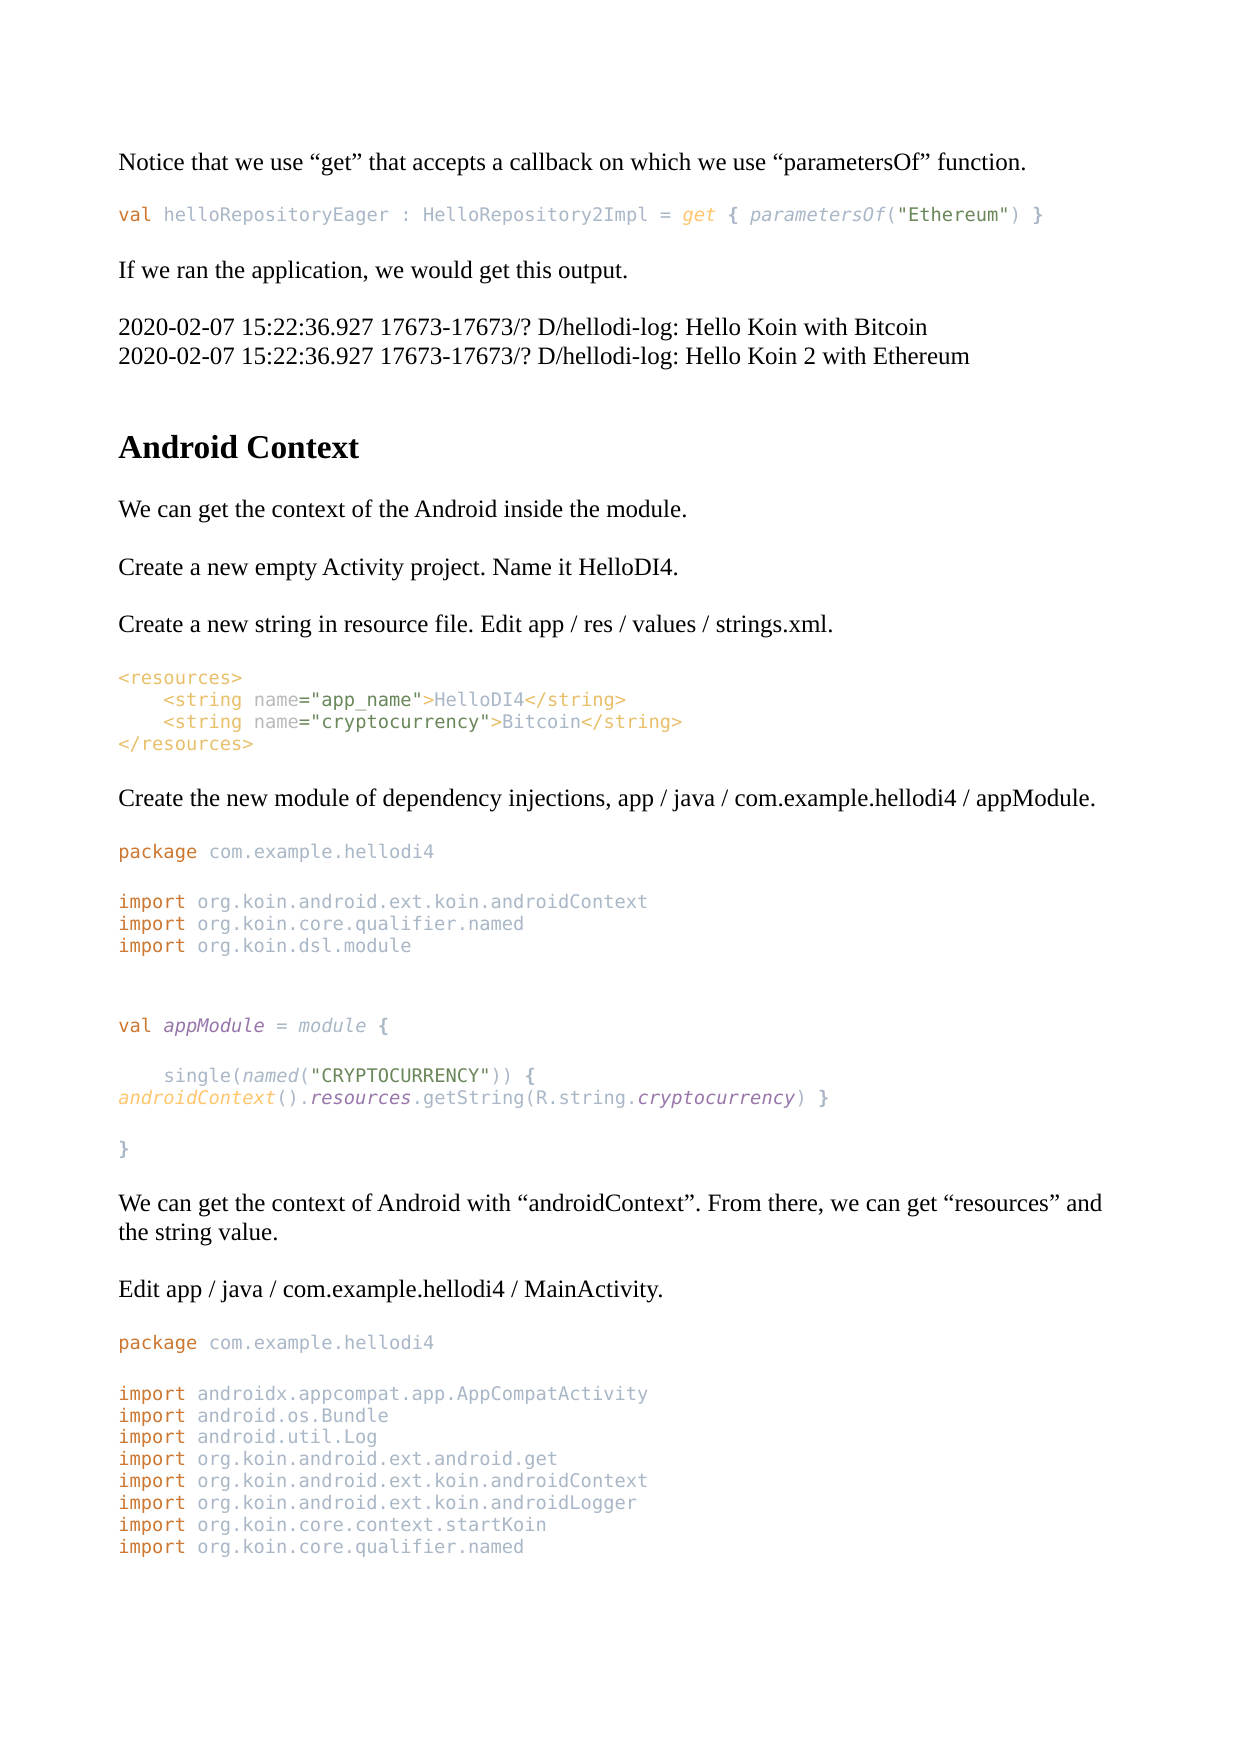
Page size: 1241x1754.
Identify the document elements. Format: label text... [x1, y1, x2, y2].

text package com.example.hellodi4 import org.koin.android.ext.koin.androidContext import org.koin.core.qualifier.named import org.koin.dsl.module val appModule = module { single(named("CRYPTOCURRENCY")) { androidContext().resources.getString(R.string.cryptocurrency) } } [118, 841, 1122, 1159]
text Create a new empty Activity project. Name it HelloDI4. [118, 552, 1122, 581]
text Edit app / java / com.example.hellodi4 / MainActivity. [118, 1274, 1122, 1303]
text package com.example.hellodi4 import androidx.appcompat.app.AppCompatActivity import android.os.Bundle import android.util.Log import org.koin.android.ext.android.get import org.koin.android.ext.koin.androidContext import org.koin.android.ext.koin.androidLogger import org.koin.core.context.startKoin import org.koin.core.qualifier.named [118, 1332, 1122, 1615]
text Create a new string in resource file. Edit app / res / values / strings.xml. [118, 609, 1122, 638]
text If we ran the application, we would get this output. [118, 255, 1122, 284]
text Create the new module of dependency injections, app / java / com.example.hellodi4 / appModule. [118, 783, 1122, 812]
text Android Context [118, 427, 1122, 466]
text We can get the context of the Android inside the module. [118, 494, 1122, 523]
text val helloRepositoryEager : HelloRepository2Impl = get { parametersOf("Ethereum") } [118, 204, 1122, 226]
text Notice that we use “get” that accepts a callback on which we use “parametersOf” function. [118, 147, 1122, 176]
text 2020-02-07 15:22:36.927 17673-17673/? D/hellodi-log: Hello Koin 2 with Ethereum [118, 341, 1122, 370]
text <resources> <string name="app_name">HelloDI4</string> <string name="cryptocurrency">Bitcoin</string> </resources> [118, 667, 1122, 754]
text 2020-02-07 15:22:36.927 17673-17673/? D/hellodi-log: Hello Koin with Bitcoin [118, 312, 1122, 341]
text We can get the context of Android with “androidContext”. From there, we can get “resources” and the string value. [118, 1188, 1122, 1246]
